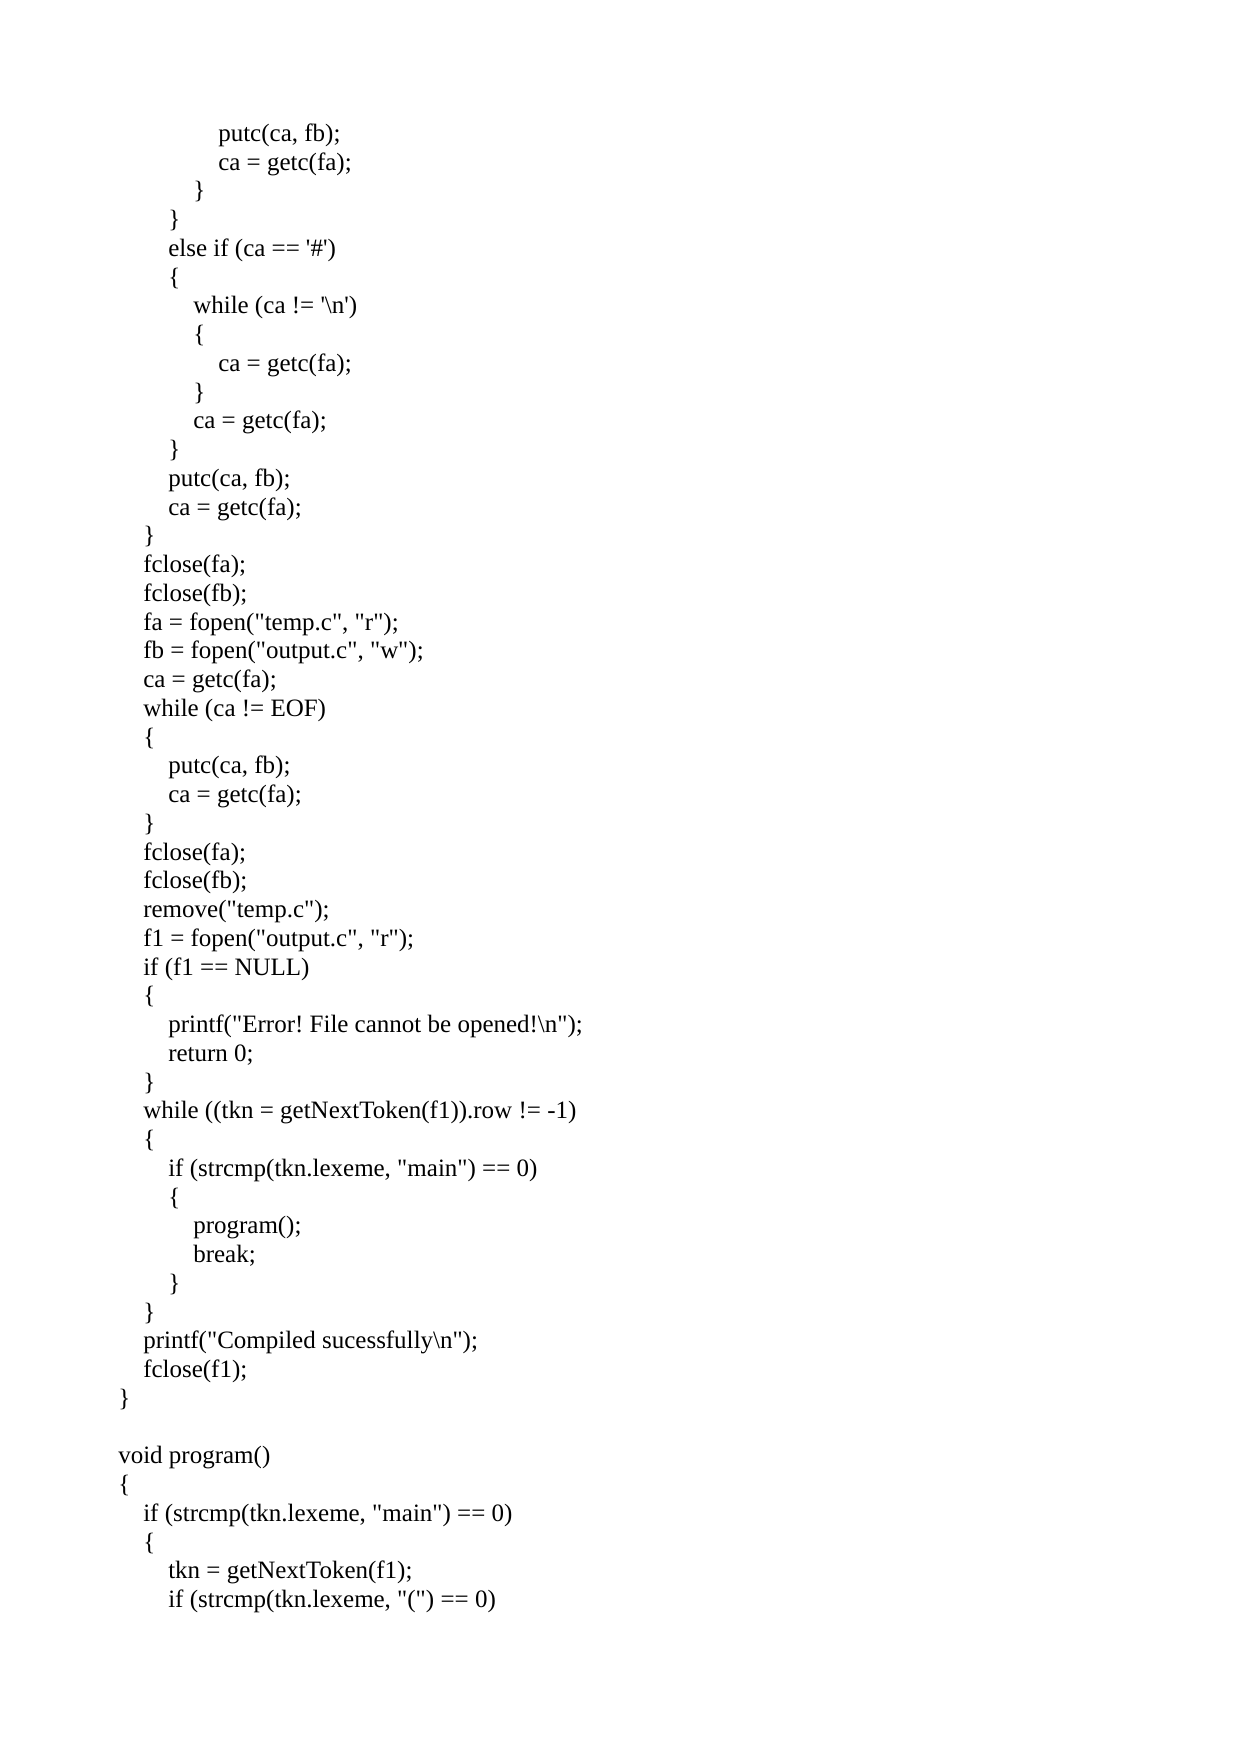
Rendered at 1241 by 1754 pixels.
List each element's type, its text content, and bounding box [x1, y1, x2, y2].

text if (strcmp(tkn.lexeme, "main") == 0) [118, 1153, 1122, 1182]
text putc(ca, fb); [118, 118, 1122, 147]
text fclose(fa); [118, 549, 1122, 578]
text f1 = fopen("output.c", "r"); [118, 923, 1122, 952]
text { [118, 262, 1122, 291]
text ca = getc(fa); [118, 664, 1122, 693]
text } [118, 808, 1122, 837]
text return 0; [118, 1038, 1122, 1067]
text { [118, 722, 1122, 751]
text putc(ca, fb); [118, 751, 1122, 779]
text fclose(fb); [118, 866, 1122, 894]
text fb = fopen("output.c", "w"); [118, 636, 1122, 664]
text void program() [118, 1441, 1122, 1469]
text } [118, 1383, 1122, 1412]
text { [118, 981, 1122, 1009]
text ca = getc(fa); [118, 779, 1122, 808]
text fa = fopen("temp.c", "r"); [118, 607, 1122, 636]
text putc(ca, fb); [118, 463, 1122, 492]
text ca = getc(fa); [118, 406, 1122, 434]
text { [118, 1124, 1122, 1153]
text } [118, 377, 1122, 406]
text break; [118, 1239, 1122, 1268]
text remove("temp.c"); [118, 894, 1122, 923]
text } [118, 434, 1122, 463]
text } [118, 521, 1122, 549]
text { [118, 1182, 1122, 1211]
text } [118, 176, 1122, 204]
text tkn = getNextToken(f1); [118, 1556, 1122, 1584]
text { [118, 319, 1122, 348]
text fclose(fa); [118, 837, 1122, 866]
text if (strcmp(tkn.lexeme, "(") == 0) [118, 1584, 1122, 1613]
text ca = getc(fa); [118, 492, 1122, 521]
text fclose(fb); [118, 578, 1122, 607]
text } [118, 1297, 1122, 1326]
text while (ca != '\n') [118, 291, 1122, 319]
text while ((tkn = getNextToken(f1)).row != -1) [118, 1096, 1122, 1124]
text while (ca != EOF) [118, 693, 1122, 722]
text if (strcmp(tkn.lexeme, "main") == 0) [118, 1498, 1122, 1527]
text else if (ca == '#') [118, 233, 1122, 262]
text } [118, 204, 1122, 233]
text { [118, 1469, 1122, 1498]
text printf("Error! File cannot be opened!\n"); [118, 1009, 1122, 1038]
text program(); [118, 1211, 1122, 1239]
text } [118, 1067, 1122, 1096]
text { [118, 1527, 1122, 1556]
text if (f1 == NULL) [118, 952, 1122, 981]
text printf("Compiled sucessfully\n"); [118, 1326, 1122, 1354]
text fclose(f1); [118, 1354, 1122, 1383]
text } [118, 1268, 1122, 1297]
text ca = getc(fa); [118, 147, 1122, 176]
text ca = getc(fa); [118, 348, 1122, 377]
